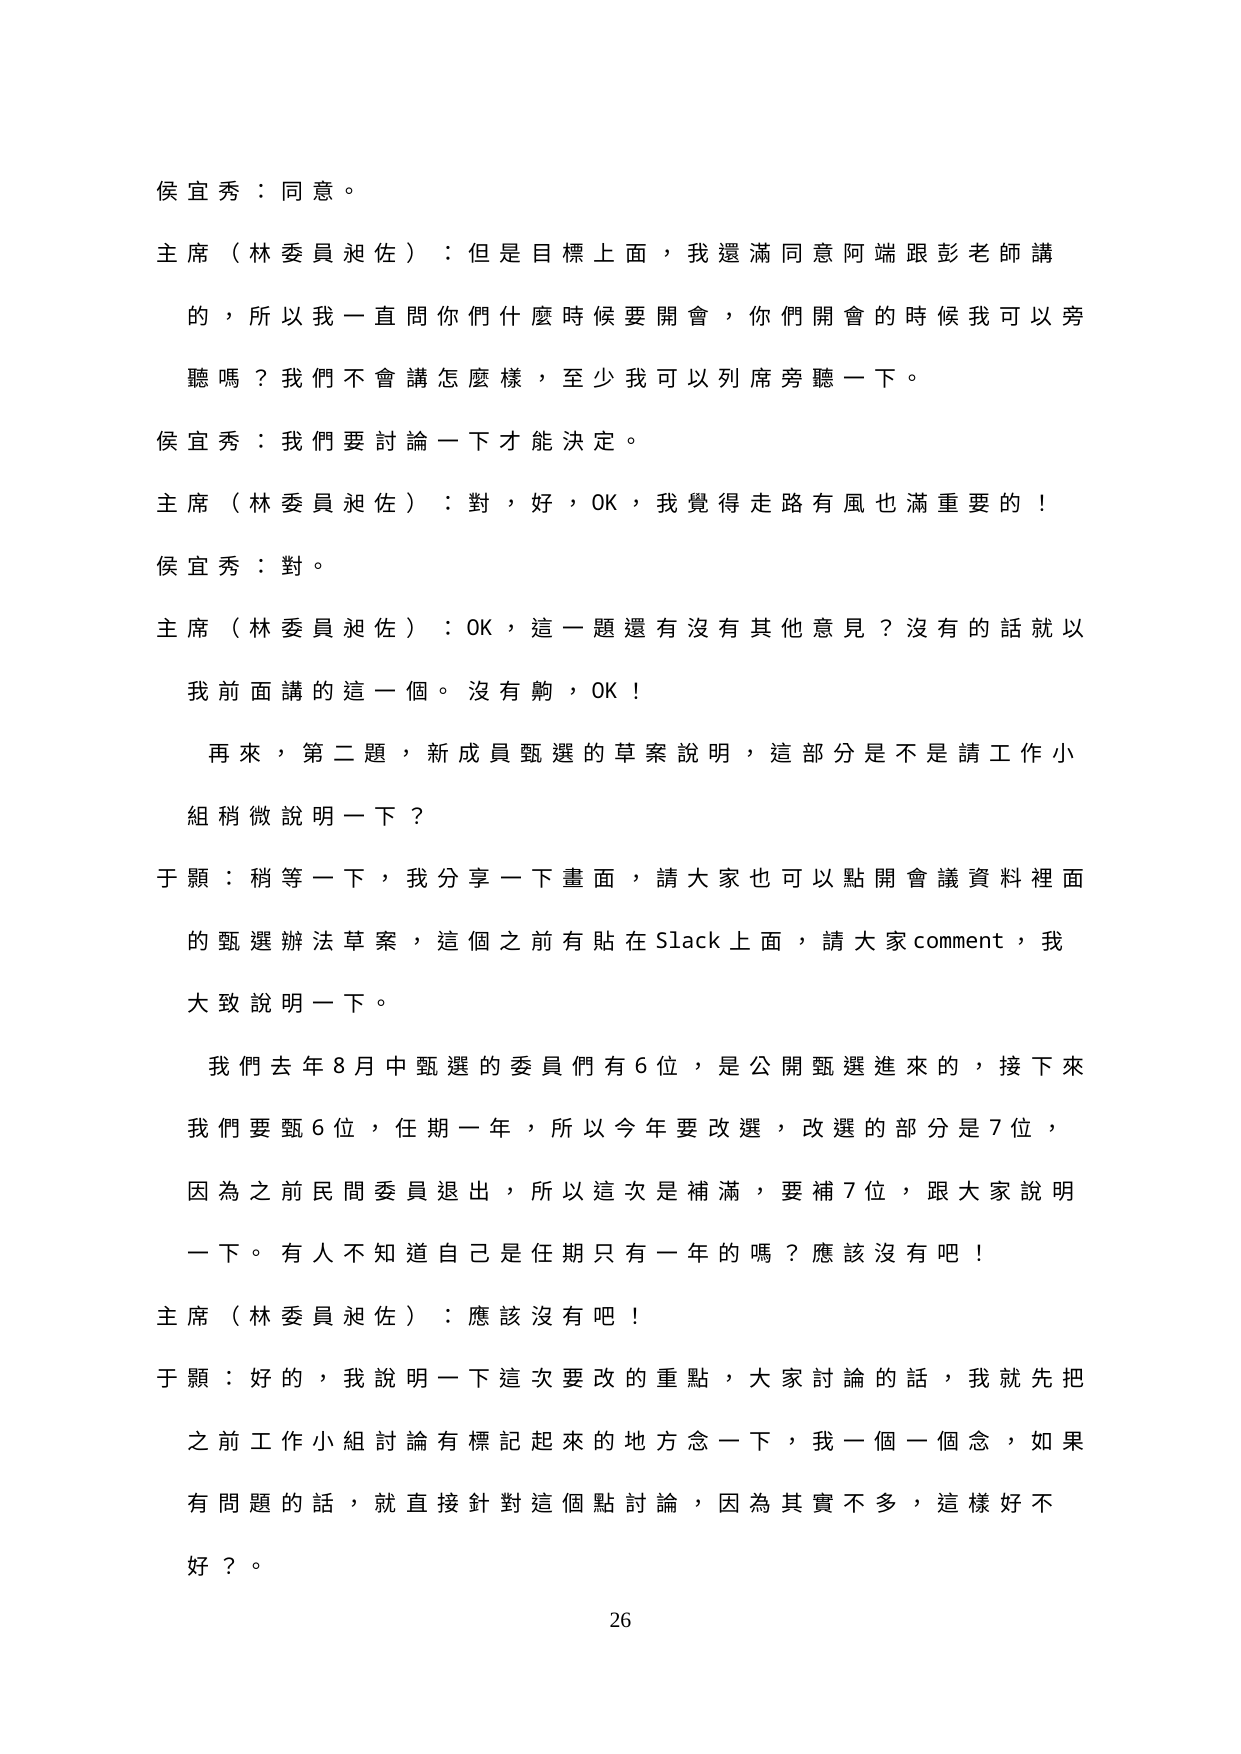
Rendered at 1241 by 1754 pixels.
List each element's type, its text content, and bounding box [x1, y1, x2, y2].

text 侯宜秀：我們要討論一下才能決定。 [151, 408, 1089, 471]
text 侯宜秀：同意。 [151, 158, 1089, 221]
text 再來，第二題，新成員甄選的草案說明，這部分是不是請工作小組稍微說明一下？ [173, 721, 1089, 846]
text 主席（林委員昶佐）：應該沒有吧！ [151, 1283, 1089, 1346]
text 于顥：稍等一下，我分享一下畫面，請大家也可以點開會議資料裡面的甄選辦法草案，這個之前有貼在Slack上面，請大家comment，我大致說明一下。 [151, 846, 1089, 1033]
text 侯宜秀：對。 [151, 533, 1089, 596]
text 主席（林委員昶佐）：但是目標上面，我還滿同意阿端跟彭老師講的，所以我一直問你們什麼時候要開會，你們開會的時候我可以旁聽嗎？我們不會講怎麼樣，至少我可以列席旁聽一下。 [151, 221, 1089, 408]
text 主席（林委員昶佐）：對，好，OK，我覺得走路有風也滿重要的！ [151, 471, 1089, 533]
text 主席（林委員昶佐）：OK，這一題還有沒有其他意見？沒有的話就以我前面講的這一個。沒有齁，OK！ [151, 596, 1089, 721]
text 我們去年8月中甄選的委員們有6位，是公開甄選進來的，接下來我們要甄6位，任期一年，所以今年要改選，改選的部分是7位，因為之前民間委員退出，所以這次是補滿，要補7位，跟大家說明一下。有人不知道自己是任期只有一年的嗎？應該沒有吧！ [173, 1033, 1089, 1283]
text 于顥：好的，我說明一下這次要改的重點，大家討論的話，我就先把之前工作小組討論有標記起來的地方念一下，我一個一個念，如果有問題的話，就直接針對這個點討論，因為其實不多，這樣好不好？。 [151, 1346, 1089, 1596]
